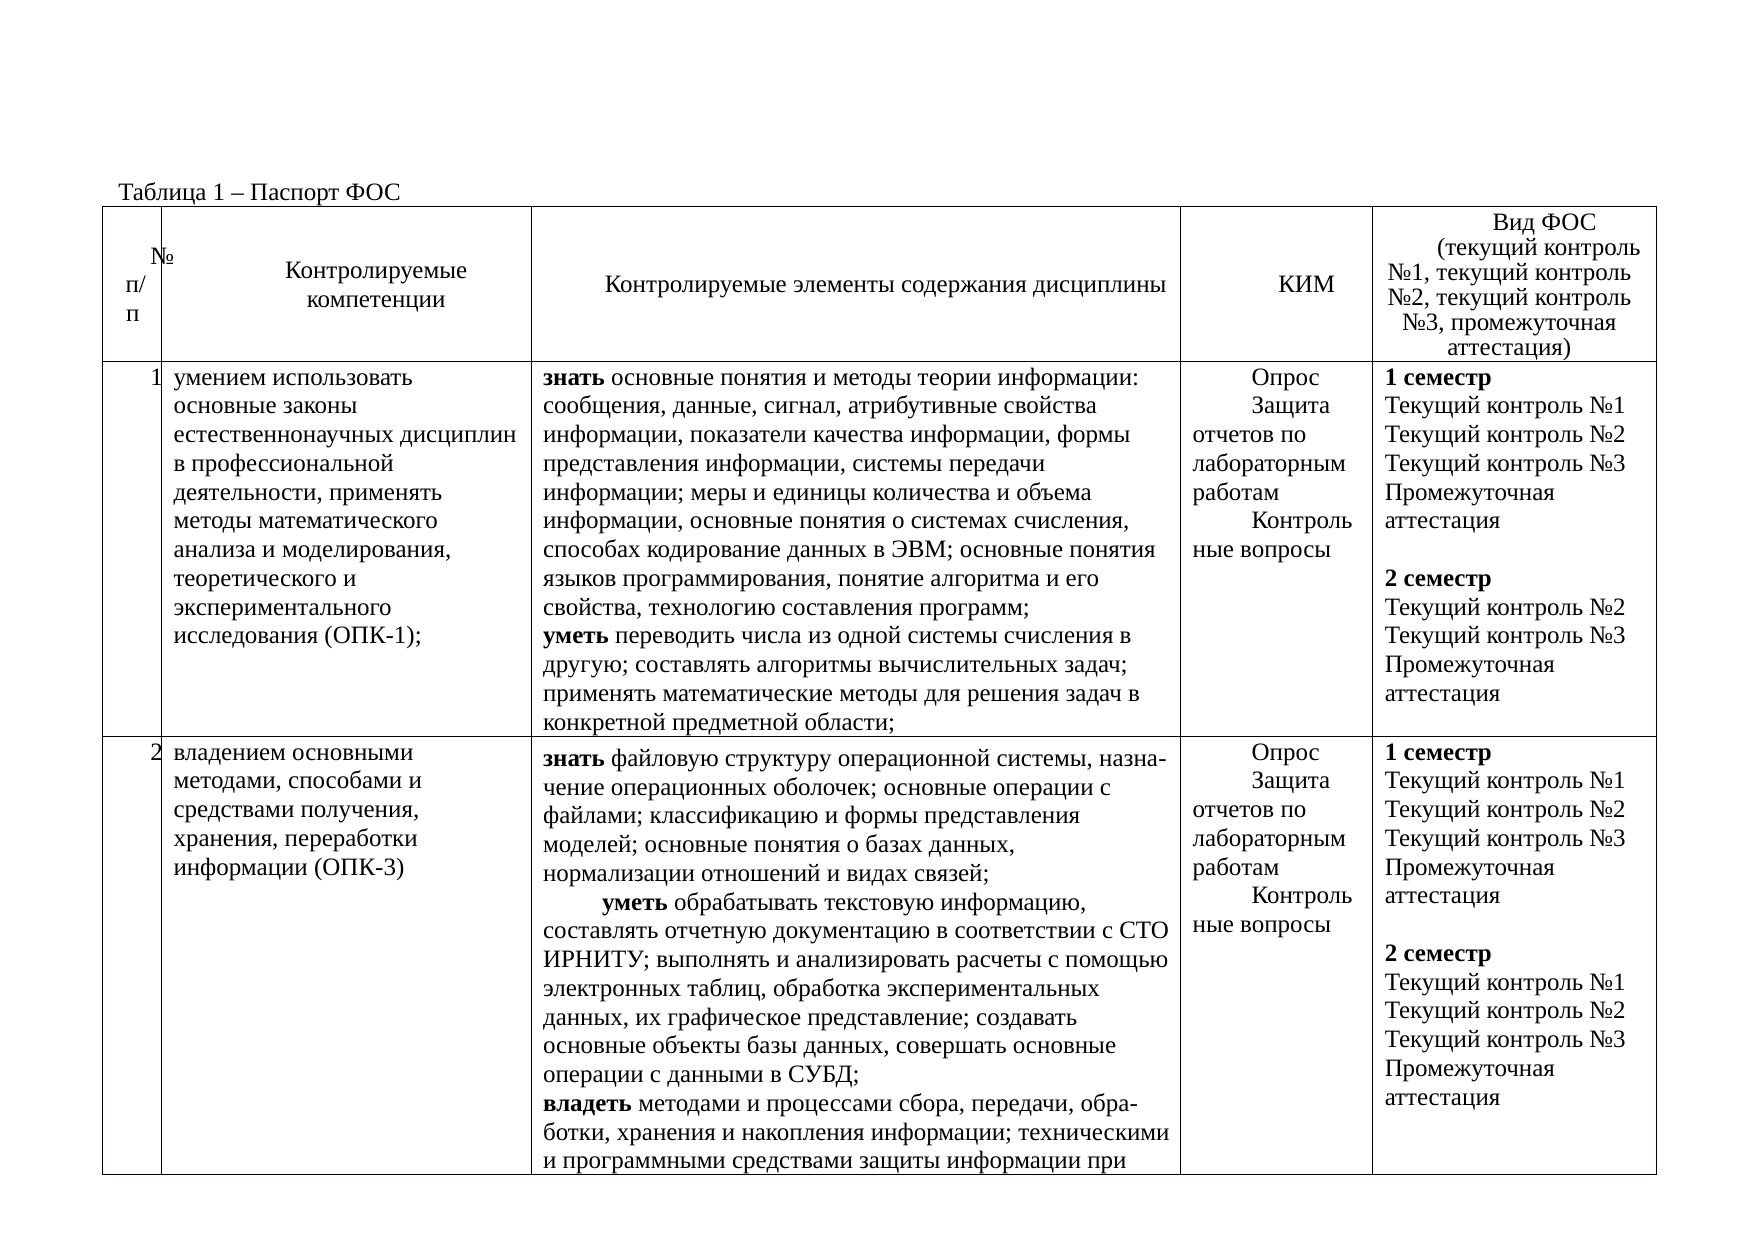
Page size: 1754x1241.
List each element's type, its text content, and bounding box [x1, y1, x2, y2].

table_cell 1 семестр Текущий контроль №1 Текущий контроль №2 Текущий контроль №3 Промежуточная аттестация 2 семестр Текущий контроль №1 Текущий контроль №2 Текущий контроль №3 Промежуточная аттестация [1373, 737, 1656, 1174]
table_header Контролируемые элементы содержания дисциплины [532, 207, 1180, 361]
table_cell Опрос Защита отчетов по лабораторным работам Контрольные вопросы [1181, 362, 1372, 736]
text Таблица 1 – Паспорт ФОС [118, 177, 1636, 206]
table_cell Опрос Защита отчетов по лабораторным работам Контрольные вопросы [1181, 737, 1372, 1174]
table_header Контролируемые компетенции [162, 207, 531, 361]
table_cell 1 семестр Текущий контроль №1 Текущий контроль №2 Текущий контроль №3 Промежуточная аттестация 2 семестр Текущий контроль №2 Текущий контроль №3 Промежуточная аттестация [1373, 362, 1656, 736]
table_header КИМ [1181, 207, 1372, 361]
table_header № п/п [103, 207, 161, 361]
table_cell 2 [103, 737, 161, 1174]
table_cell знать файловую структуру операционной системы, назна­чение операционных оболочек; основные операции с файлами; классификацию и формы представления моделей; основные понятия о базах данных, нормализации отношений и видах связей; уметь обрабатывать текстовую информацию, составлять отчетную документацию в соответствии с СТО ИРНИТУ; выполнять и анализировать расчеты с помощью электрон­ных таблиц, обработка экспериментальных данных, их графическое представление; создавать основные объекты базы данных, совершать основные операции с данными в СУБД; владеть методами и процессами сбора, передачи, обра­ботки, хранения и накопления информации; техничес­кими и программными средствами защиты информации при [532, 737, 1180, 1174]
table_header Вид ФОС (текущий контроль №1, текущий контроль №2, текущий контроль №3, промежуточная аттестация) [1373, 207, 1656, 361]
table_cell знать основные понятия и методы теории информации: сообщения, данные, сигнал, атрибутивные свойства информации, показатели качества информации, формы представления информации, системы передачи информации; меры и единицы количества и объема информации, основные понятия о системах счисления, способах кодирование данных в ЭВМ; основные понятия языков программирования, понятие алгоритма и его свойства, технологию составления программ; уметь переводить числа из одной системы счисления в другую; составлять алгоритмы вычислительных задач; применять математические методы для решения задач в конкретной предметной области; [532, 362, 1180, 736]
table_cell владением основными методами, способами и средствами получения, хранения, переработки информации (ОПК-3) [162, 737, 531, 1174]
table_cell 1 [103, 362, 161, 736]
table_cell умением использовать основные законы естественнонаучных дисциплин в профессиональной деятельности, применять методы математического анализа и моделирования, теоретического и экспериментального исследования (ОПК-1); [162, 362, 531, 736]
